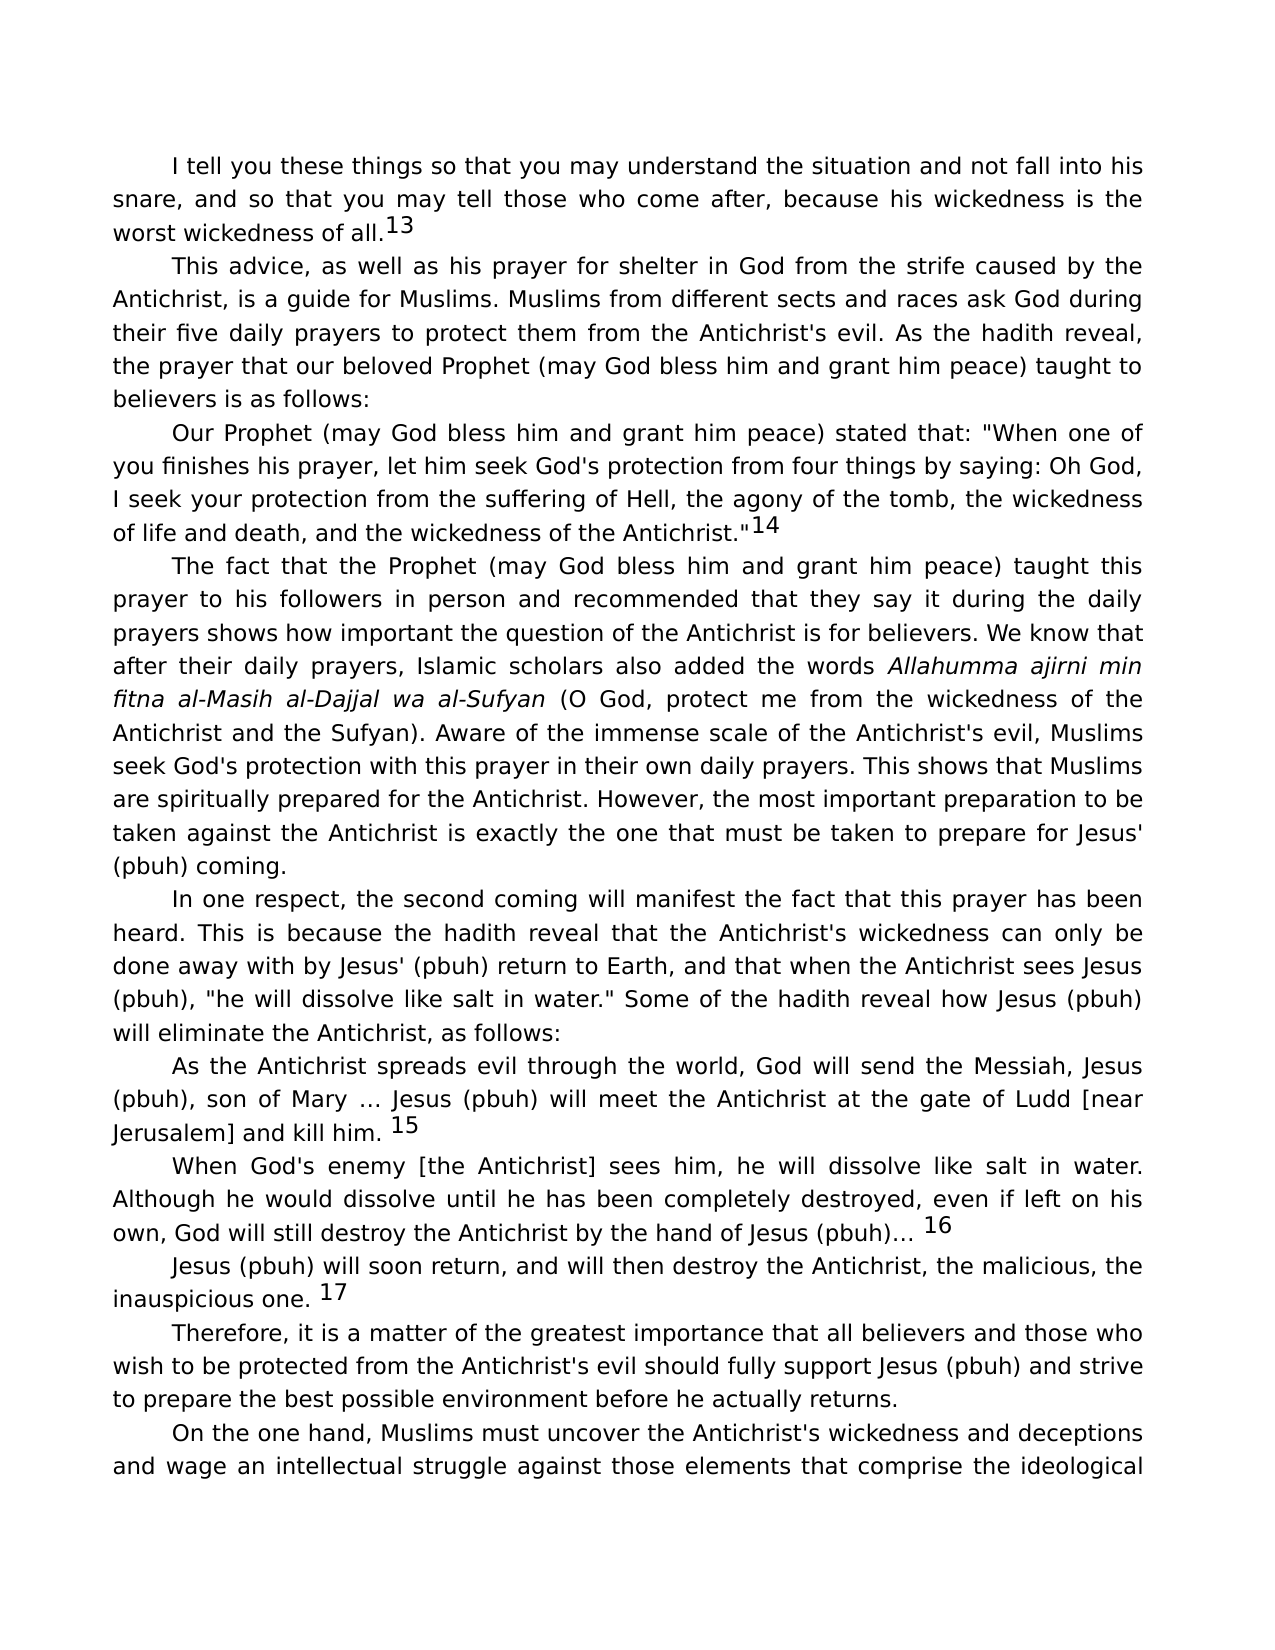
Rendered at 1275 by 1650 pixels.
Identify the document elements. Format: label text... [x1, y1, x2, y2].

text The fact that the Prophet (may God bless him and grant him peace) taught this prayer to his followers in person and recommended that they say it during the daily prayers shows how important the question of the Antichrist is for believers. We know that after their daily prayers, Islamic scholars also added the words Allahumma ajirni min fitna al-Masih al-Dajjal wa al-Sufyan (O God, protect me from the wickedness of the Antichrist and the Sufyan). Aware of the immense scale of the Antichrist's evil, Muslims seek God's protection with this prayer in their own daily prayers. This shows that Muslims are spiritually prepared for the Antichrist. However, the most important preparation to be taken against the Antichrist is exactly the one that must be taken to prepare for Jesus' (pbuh) coming. [112, 548, 1145, 881]
text As the Antichrist spreads evil through the world, God will send the Messiah, Jesus (pbuh), son of Mary … Jesus (pbuh) will meet the Antichrist at the gate of Ludd [near Jerusalem] and kill him. 15 [112, 1048, 1145, 1148]
text On the one hand, Muslims must uncover the Antichrist's wickedness and deceptions and wage an intellectual struggle against those elements that comprise the ideological [112, 1414, 1145, 1481]
text In one respect, the second coming will manifest the fact that this prayer has been heard. This is because the hadith reveal that the Antichrist's wickedness can only be done away with by Jesus' (pbuh) return to Earth, and that when the Antichrist sees Jesus (pbuh), "he will dissolve like salt in water." Some of the hadith reveal how Jesus (pbuh) will eliminate the Antichrist, as follows: [112, 881, 1145, 1048]
text This advice, as well as his prayer for shelter in God from the strife caused by the Antichrist, is a guide for Muslims. Muslims from different sects and races ask God during their five daily prayers to protect them from the Antichrist's evil. As the hadith reveal, the prayer that our beloved Prophet (may God bless him and grant him peace) taught to believers is as follows: [112, 248, 1145, 414]
text Therefore, it is a matter of the greatest importance that all believers and those who wish to be protected from the Antichrist's evil should fully support Jesus (pbuh) and strive to prepare the best possible environment before he actually returns. [112, 1314, 1145, 1414]
text Jesus (pbuh) will soon return, and will then destroy the Antichrist, the malicious, the inauspicious one. 17 [112, 1248, 1145, 1314]
text Our Prophet (may God bless him and grant him peace) stated that: "When one of you finishes his prayer, let him seek God's protection from four things by saying: Oh God, I seek your protection from the suffering of Hell, the agony of the tomb, the wickedness of life and death, and the wickedness of the Antichrist."14 [112, 414, 1145, 548]
text I tell you these things so that you may understand the situation and not fall into his snare, and so that you may tell those who come after, because his wickedness is the worst wickedness of all.13 [112, 148, 1145, 248]
text When God's enemy [the Antichrist] sees him, he will dissolve like salt in water. Although he would dissolve until he has been completely destroyed, even if left on his own, God will still destroy the Antichrist by the hand of Jesus (pbuh)… 16 [112, 1148, 1145, 1248]
